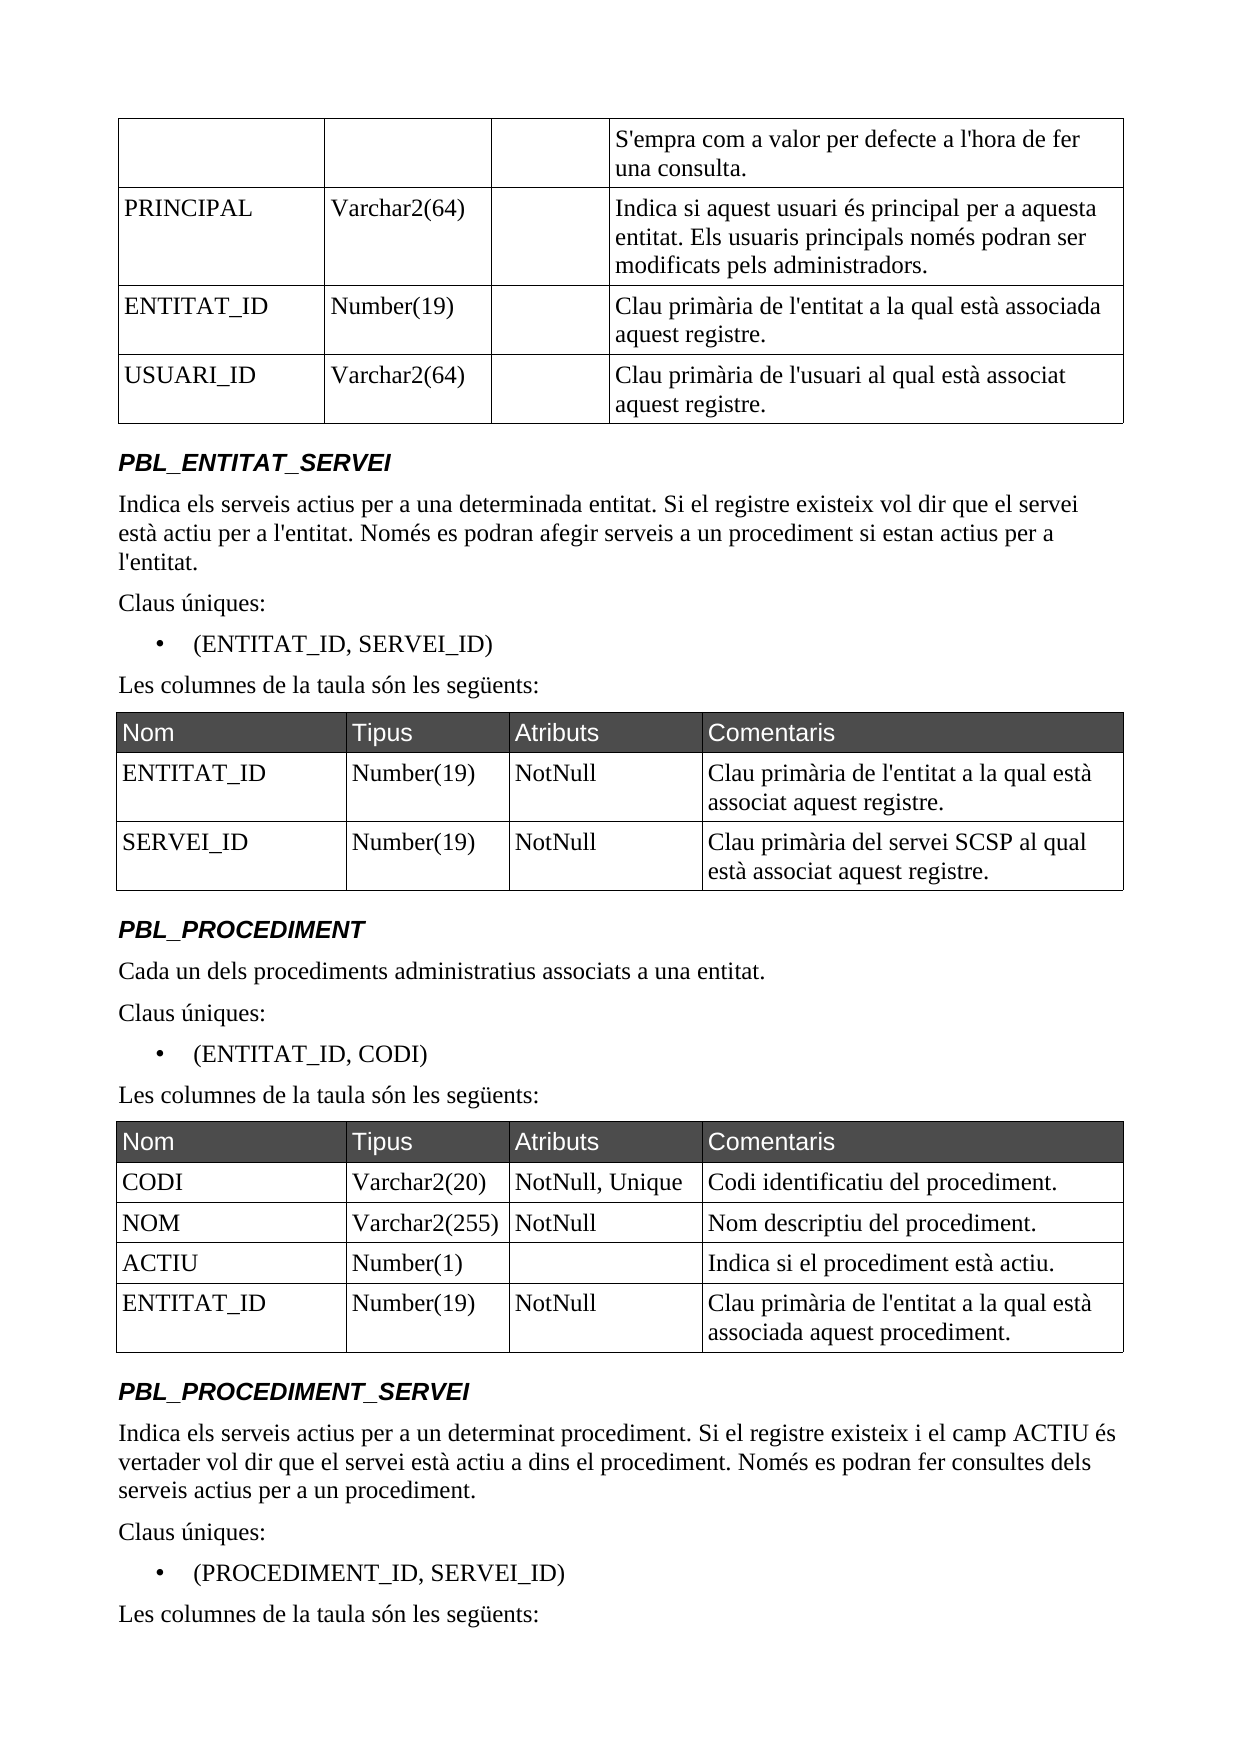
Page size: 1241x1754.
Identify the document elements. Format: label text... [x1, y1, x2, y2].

text Cada un dels procediments administratius associats a una entitat. [118, 956, 1122, 985]
table_cell NotNull [510, 822, 702, 890]
table_cell SERVEI_ID [117, 822, 346, 890]
table_cell USUARI_ID [119, 355, 324, 423]
table_header Comentaris [703, 1122, 1123, 1162]
table_cell Varchar2(64) [325, 355, 491, 423]
table_cell PRINCIPAL [119, 188, 324, 285]
table_cell NotNull [510, 753, 702, 821]
list (ENTITAT_ID, SERVEI_ID) [156, 629, 1122, 658]
table_cell [492, 355, 609, 423]
table_cell Clau primària de l'entitat a la qual està associada aquest registre. [610, 286, 1123, 354]
table_header Nom [117, 713, 346, 752]
table_cell [492, 119, 609, 187]
table_cell Indica si el procediment està actiu. [703, 1243, 1123, 1283]
table_header Nom [117, 1122, 346, 1162]
table_cell S'empra com a valor per defecte a l'hora de fer una consulta. [610, 119, 1123, 187]
table_cell Varchar2(64) [325, 188, 491, 285]
table_cell [492, 188, 609, 285]
text Les columnes de la taula són les següents: [118, 1599, 1122, 1628]
table_cell Clau primària de l'entitat a la qual està associada aquest procediment. [703, 1284, 1123, 1352]
table_header Tipus [347, 713, 509, 752]
table_cell [119, 119, 324, 187]
table_cell Clau primària del servei SCSP al qual està associat aquest registre. [703, 822, 1123, 890]
table_cell Indica si aquest usuari és principal per a aquesta entitat. Els usuaris principals només podran ser modificats pels administradors. [610, 188, 1123, 285]
subtitle PBL_PROCEDIMENT_SERVEI [118, 1377, 1122, 1405]
table_cell ENTITAT_ID [117, 753, 346, 821]
table_cell NotNull, Unique [510, 1163, 702, 1202]
table_cell Number(19) [347, 1284, 509, 1352]
table_header Tipus [347, 1122, 509, 1162]
text Indica els serveis actius per a una determinada entitat. Si el registre existeix vol dir que el servei està actiu per a l'entitat. Només es podran afegir serveis a un procediment si estan actius per a l'entitat. [118, 489, 1122, 576]
text Claus úniques: [118, 588, 1122, 617]
table_header Atributs [510, 713, 702, 752]
list (ENTITAT_ID, CODI) [156, 1039, 1122, 1068]
table_cell ENTITAT_ID [119, 286, 324, 354]
subtitle PBL_PROCEDIMENT [118, 915, 1122, 944]
table_cell Clau primària de l'usuari al qual està associat aquest registre. [610, 355, 1123, 423]
table_cell Number(19) [325, 286, 491, 354]
table_cell NotNull [510, 1284, 702, 1352]
table_cell [492, 286, 609, 354]
table_cell Clau primària de l'entitat a la qual està associat aquest registre. [703, 753, 1123, 821]
table_cell [510, 1243, 702, 1283]
text Claus úniques: [118, 998, 1122, 1026]
text Les columnes de la taula són les següents: [118, 671, 1122, 699]
table_cell Number(1) [347, 1243, 509, 1283]
table_cell Varchar2(255) [347, 1203, 509, 1242]
text Claus úniques: [118, 1517, 1122, 1545]
subtitle PBL_ENTITAT_SERVEI [118, 448, 1122, 477]
text Indica els serveis actius per a un determinat procediment. Si el registre existeix i el camp ACTIU és vertader vol dir que el servei està actiu a dins el procediment. Només es podran fer consultes dels serveis actius per a un procediment. [118, 1418, 1122, 1504]
table_cell Number(19) [347, 822, 509, 890]
table_cell [325, 119, 491, 187]
table_cell ENTITAT_ID [117, 1284, 346, 1352]
table_cell Nom descriptiu del procediment. [703, 1203, 1123, 1242]
table_cell Number(19) [347, 753, 509, 821]
table_cell NotNull [510, 1203, 702, 1242]
text Les columnes de la taula són les següents: [118, 1080, 1122, 1109]
table_header Atributs [510, 1122, 702, 1162]
table_cell Codi identificatiu del procediment. [703, 1163, 1123, 1202]
table_cell NOM [117, 1203, 346, 1242]
list (PROCEDIMENT_ID, SERVEI_ID) [156, 1558, 1122, 1587]
table_cell ACTIU [117, 1243, 346, 1283]
table_header Comentaris [703, 713, 1123, 752]
table_cell Varchar2(20) [347, 1163, 509, 1202]
table_cell CODI [117, 1163, 346, 1202]
